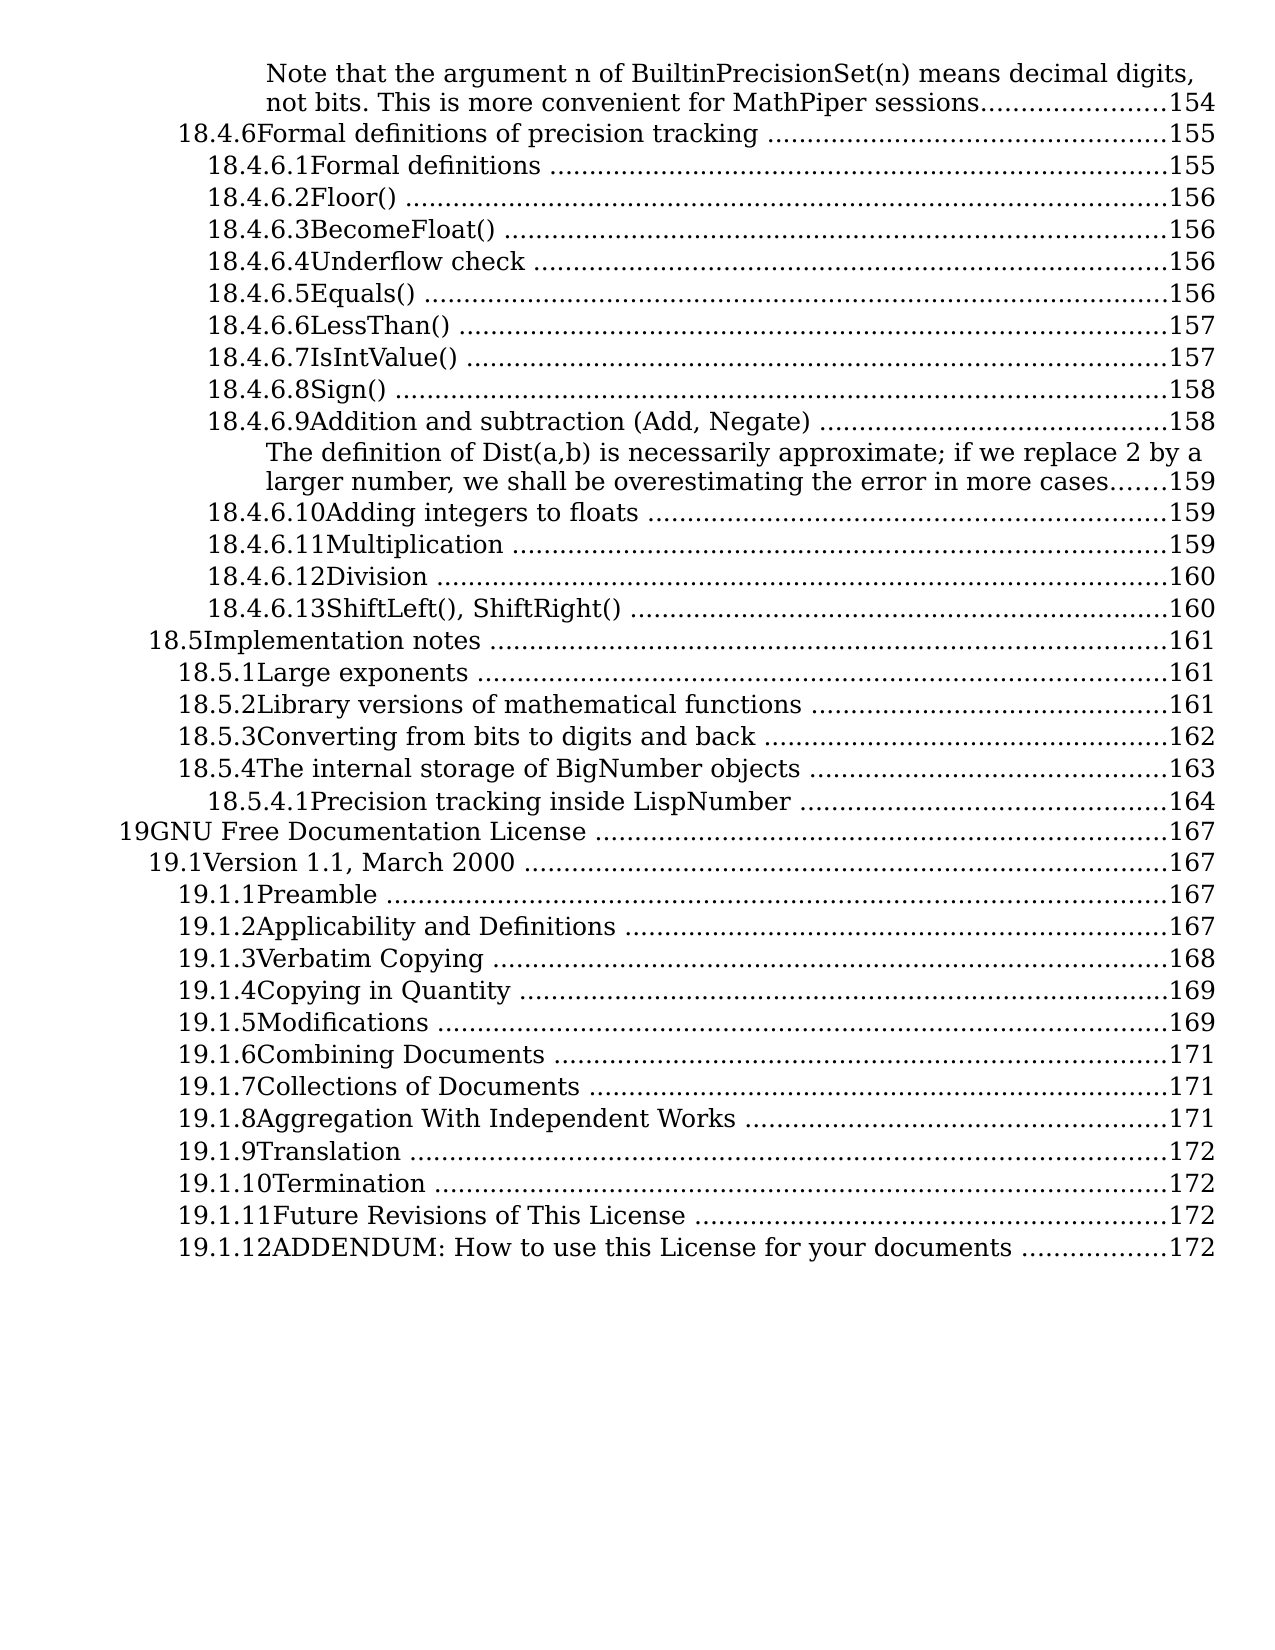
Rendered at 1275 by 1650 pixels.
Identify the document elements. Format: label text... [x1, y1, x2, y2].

text 18.4.6.7IsIntValue() 157 [207, 343, 1216, 373]
text 18.4.6.12Division 160 [207, 562, 1216, 591]
text 18.4.6.13ShiftLeft(), ShiftRight() 160 [207, 594, 1216, 623]
text 18.5.4.1Precision tracking inside LispNumber 164 [207, 787, 1216, 816]
text 18.4.6.9Addition and subtraction (Add, Negate) 158 [207, 408, 1216, 437]
text 19.1.7Collections of Documents 171 [177, 1073, 1216, 1102]
text 19.1Version 1.1, March 2000 167 [148, 848, 1216, 877]
text 18.4.6.8Sign() 158 [207, 376, 1216, 405]
text 18.4.6.3BecomeFloat() 156 [207, 215, 1216, 244]
text 18.4.6.4Underflow check 156 [207, 247, 1216, 276]
text 18.5.3Converting from bits to digits and back 162 [177, 723, 1216, 752]
text 18.4.6.11Multiplication 159 [207, 530, 1216, 559]
text 18.4.6.10Adding integers to floats 159 [207, 498, 1216, 527]
text 18.5.2Library versions of mathematical functions 161 [177, 691, 1216, 720]
text 19.1.12ADDENDUM: How to use this License for your documents 172 [177, 1233, 1216, 1262]
text 19.1.3Verbatim Copying 168 [177, 944, 1216, 973]
text Note that the argument n of BuiltinPrecisionSet(n) means decimal digits, not bits. This is more convenient for MathPiper sessions. 154 [266, 59, 1216, 117]
text 19.1.6Combining Documents 171 [177, 1041, 1216, 1070]
text 19GNU Free Documentation License 167 [118, 817, 1216, 847]
text 18.4.6.2Floor() 156 [207, 183, 1216, 212]
text 19.1.9Translation 172 [177, 1137, 1216, 1166]
text 19.1.10Termination 172 [177, 1169, 1216, 1198]
text 19.1.8Aggregation With Independent Works 171 [177, 1105, 1216, 1134]
text 18.4.6.5Equals() 156 [207, 279, 1216, 308]
text 19.1.1Preamble 167 [177, 880, 1216, 909]
text 19.1.5Modifications 169 [177, 1008, 1216, 1038]
text 19.1.2Applicability and Definitions 167 [177, 912, 1216, 941]
text The definition of Dist(a,b) is necessarily approximate; if we replace 2 by a larger number, we shall be overestimating the error in more cases. 159 [266, 438, 1216, 497]
text 18.5.1Large exponents 161 [177, 658, 1216, 688]
text 19.1.4Copying in Quantity 169 [177, 976, 1216, 1006]
text 18.5Implementation notes 161 [148, 626, 1216, 656]
text 18.4.6.1Formal definitions 155 [207, 151, 1216, 180]
text 18.4.6.6LessThan() 157 [207, 311, 1216, 341]
text 19.1.11Future Revisions of This License 172 [177, 1201, 1216, 1230]
text 18.4.6Formal definitions of precision tracking 155 [177, 119, 1216, 148]
text 18.5.4The internal storage of BigNumber objects 163 [177, 755, 1216, 784]
